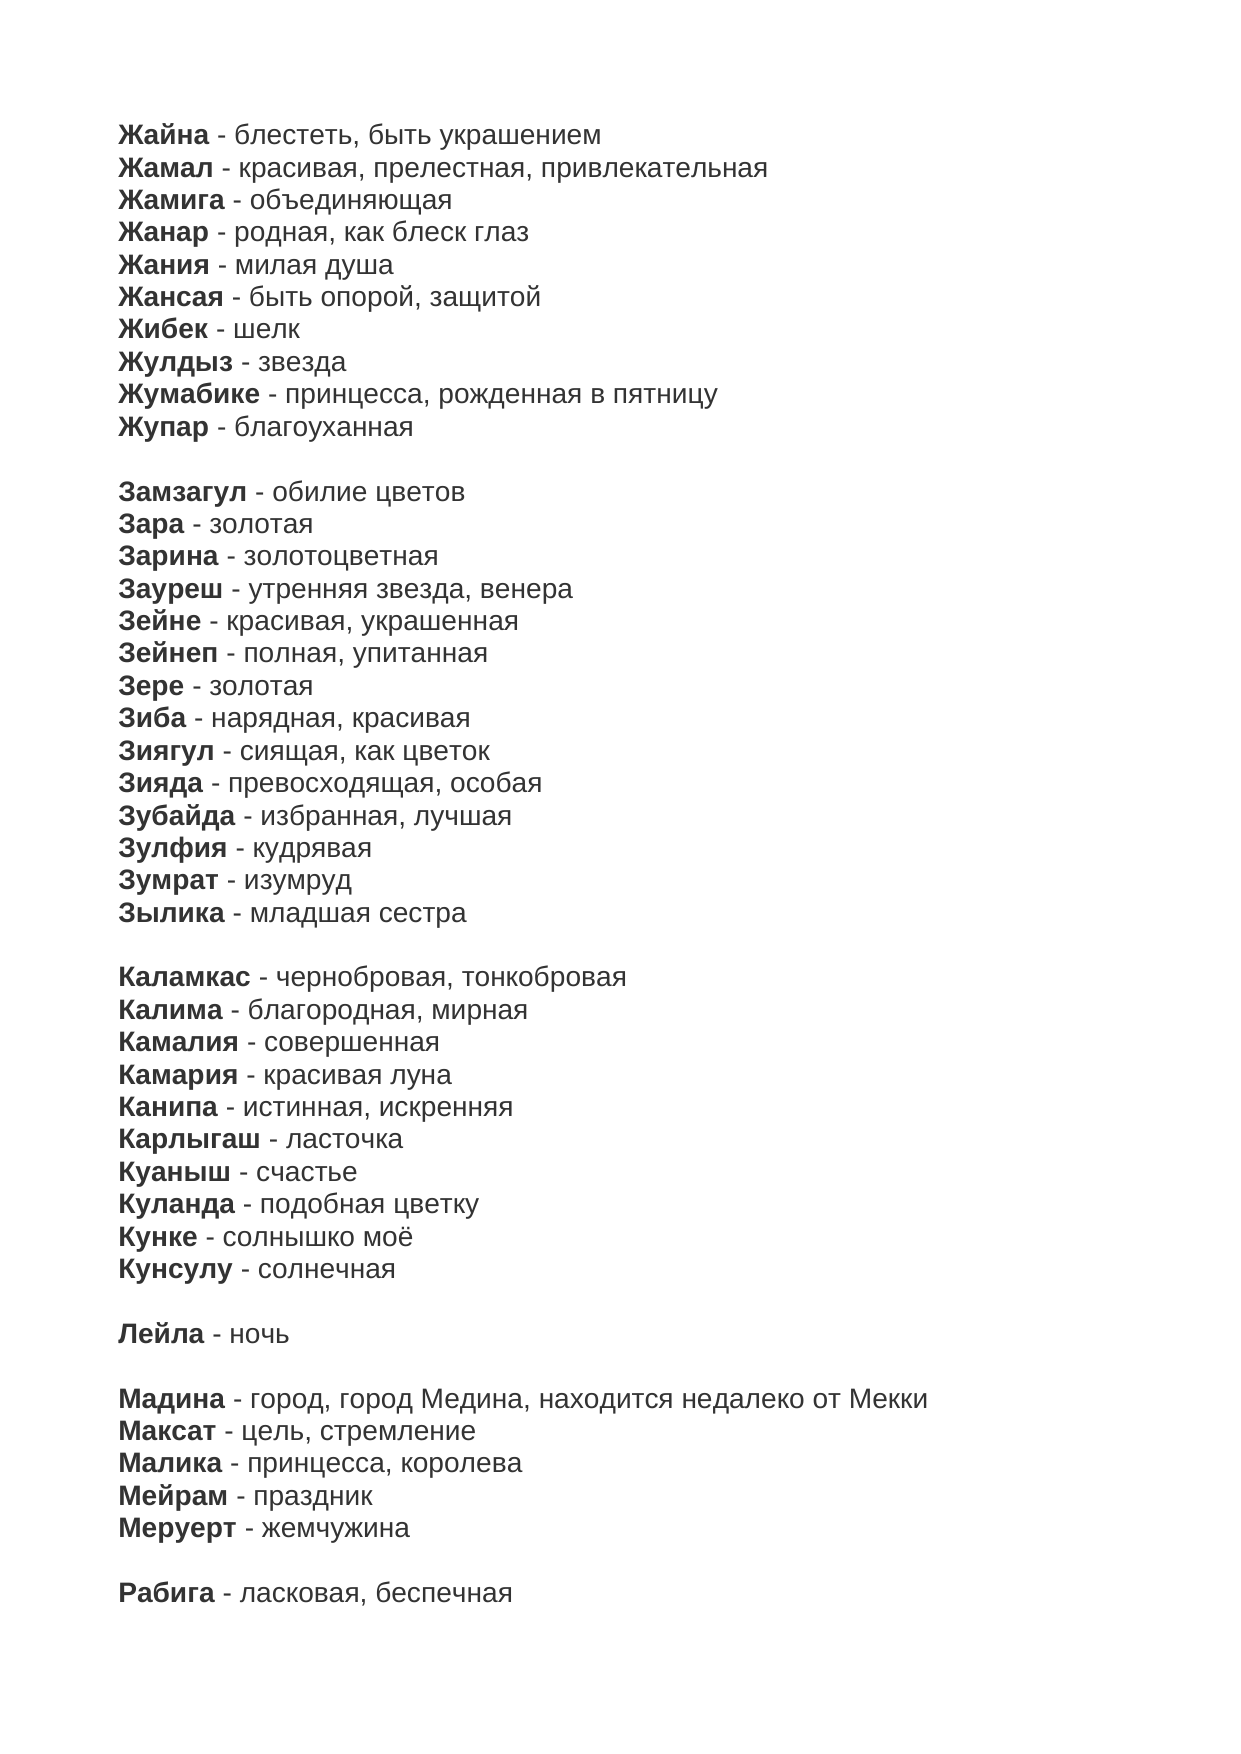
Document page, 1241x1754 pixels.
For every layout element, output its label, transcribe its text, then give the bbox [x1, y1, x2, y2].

text Жайна - блестеть, быть украшением Жамал - красивая, прелестная, привлекательная Жамига - объединяющая Жанар - родная, как блеск глаз Жания - милая душа Жансая - быть опорой, защитой Жибек - шелк Жулдыз - звезда Жумабике - принцесса, рожденная в пятницу Жупар - благоуханная Замзагул - обилие цветов Зара - золотая Зарина - золотоцветная Зауреш - утренняя звезда, венера Зейне - красивая, украшенная Зейнеп - полная, упитанная Зере - золотая Зиба - нарядная, красивая Зиягул - сиящая, как цветок Зияда - превосходящая, особая Зубайда - избранная, лучшая Зулфия - кудрявая Зумрат - изумруд Зылика - младшая сестра Каламкас - чернобровая, тонкобровая Калима - благородная, мирная Камалия - совершенная Камария - красивая луна Канипа - истинная, искренняя Карлыгаш - ласточка Куаныш - счастье Куланда - подобная цветку Кунке - солнышко моё Кунсулу - солнечная Лейла - ночь Мадина - город, город Медина, находится недалеко от Мекки Максат - цель, стремление Малика - принцесса, королева Мейрам - праздник Меруерт - жемчужина Рабига - ласковая, беспечная [118, 118, 1122, 1608]
